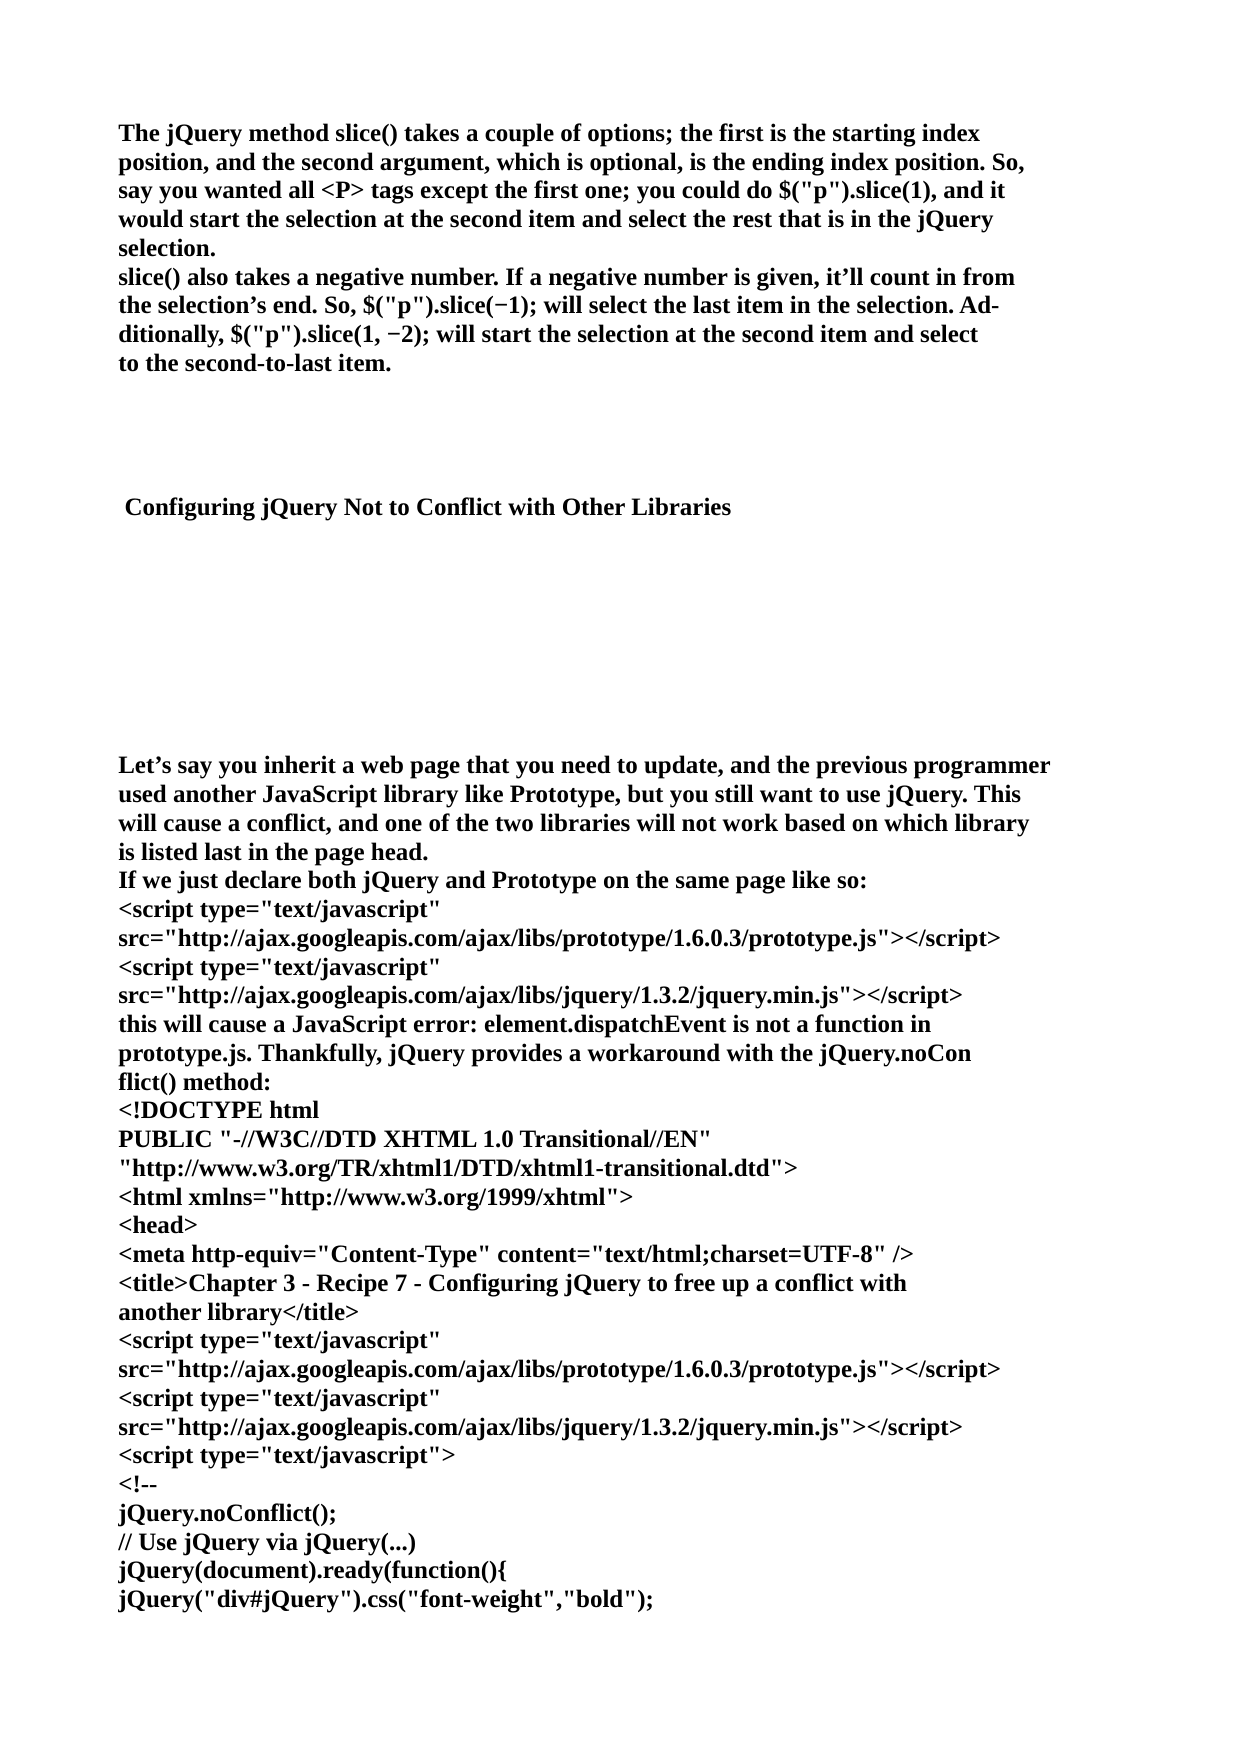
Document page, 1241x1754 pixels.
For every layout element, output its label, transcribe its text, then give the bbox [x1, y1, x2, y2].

text <!DOCTYPE html [118, 1096, 1122, 1124]
text ditionally, $("p").slice(1, −2); will start the selection at the second item and select [118, 319, 1122, 348]
text <script type="text/javascript" [118, 894, 1122, 923]
text Configuring jQuery Not to Conflict with Other Libraries [118, 492, 1122, 521]
text <head> [118, 1211, 1122, 1239]
text would start the selection at the second item and select the rest that is in the jQuery [118, 204, 1122, 233]
text selection. [118, 233, 1122, 262]
text src="http://ajax.googleapis.com/ajax/libs/jquery/1.3.2/jquery.min.js"></script> [118, 1412, 1122, 1441]
text say you wanted all <P> tags except the first one; you could do $("p").slice(1), and it [118, 176, 1122, 204]
text will cause a conflict, and one of the two libraries will not work based on which library [118, 808, 1122, 837]
text to the second-to-last item. [118, 348, 1122, 377]
text another library</title> [118, 1297, 1122, 1326]
text <script type="text/javascript" [118, 1383, 1122, 1412]
text If we just declare both jQuery and Prototype on the same page like so: [118, 866, 1122, 894]
text jQuery.noConflict(); [118, 1498, 1122, 1527]
text <script type="text/javascript"> [118, 1441, 1122, 1469]
text is listed last in the page head. [118, 837, 1122, 866]
text src="http://ajax.googleapis.com/ajax/libs/prototype/1.6.0.3/prototype.js"></script> [118, 923, 1122, 952]
text // Use jQuery via jQuery(...) [118, 1527, 1122, 1556]
text flict() method: [118, 1067, 1122, 1096]
text this will cause a JavaScript error: element.dispatchEvent is not a function in [118, 1009, 1122, 1038]
text src="http://ajax.googleapis.com/ajax/libs/jquery/1.3.2/jquery.min.js"></script> [118, 981, 1122, 1009]
text The jQuery method slice() takes a couple of options; the first is the starting index [118, 118, 1122, 147]
text <script type="text/javascript" [118, 952, 1122, 981]
text used another JavaScript library like Prototype, but you still want to use jQuery. This [118, 779, 1122, 808]
text <meta http-equiv="Content-Type" content="text/html;charset=UTF-8" /> [118, 1239, 1122, 1268]
text <script type="text/javascript" [118, 1326, 1122, 1354]
text PUBLIC "-//W3C//DTD XHTML 1.0 Transitional//EN" [118, 1124, 1122, 1153]
text slice() also takes a negative number. If a negative number is given, it’ll count in from [118, 262, 1122, 291]
text the selection’s end. So, $("p").slice(−1); will select the last item in the selection. Ad- [118, 291, 1122, 319]
text prototype.js. Thankfully, jQuery provides a workaround with the jQuery.noCon [118, 1038, 1122, 1067]
text jQuery("div#jQuery").css("font-weight","bold"); [118, 1584, 1122, 1613]
text position, and the second argument, which is optional, is the ending index position. So, [118, 147, 1122, 176]
text <!-- [118, 1469, 1122, 1498]
text <title>Chapter 3 - Recipe 7 - Configuring jQuery to free up a conflict with [118, 1268, 1122, 1297]
text Let’s say you inherit a web page that you need to update, and the previous programmer [118, 751, 1122, 779]
text src="http://ajax.googleapis.com/ajax/libs/prototype/1.6.0.3/prototype.js"></script> [118, 1354, 1122, 1383]
text "http://www.w3.org/TR/xhtml1/DTD/xhtml1-transitional.dtd"> [118, 1153, 1122, 1182]
text jQuery(document).ready(function(){ [118, 1556, 1122, 1584]
text <html xmlns="http://www.w3.org/1999/xhtml"> [118, 1182, 1122, 1211]
